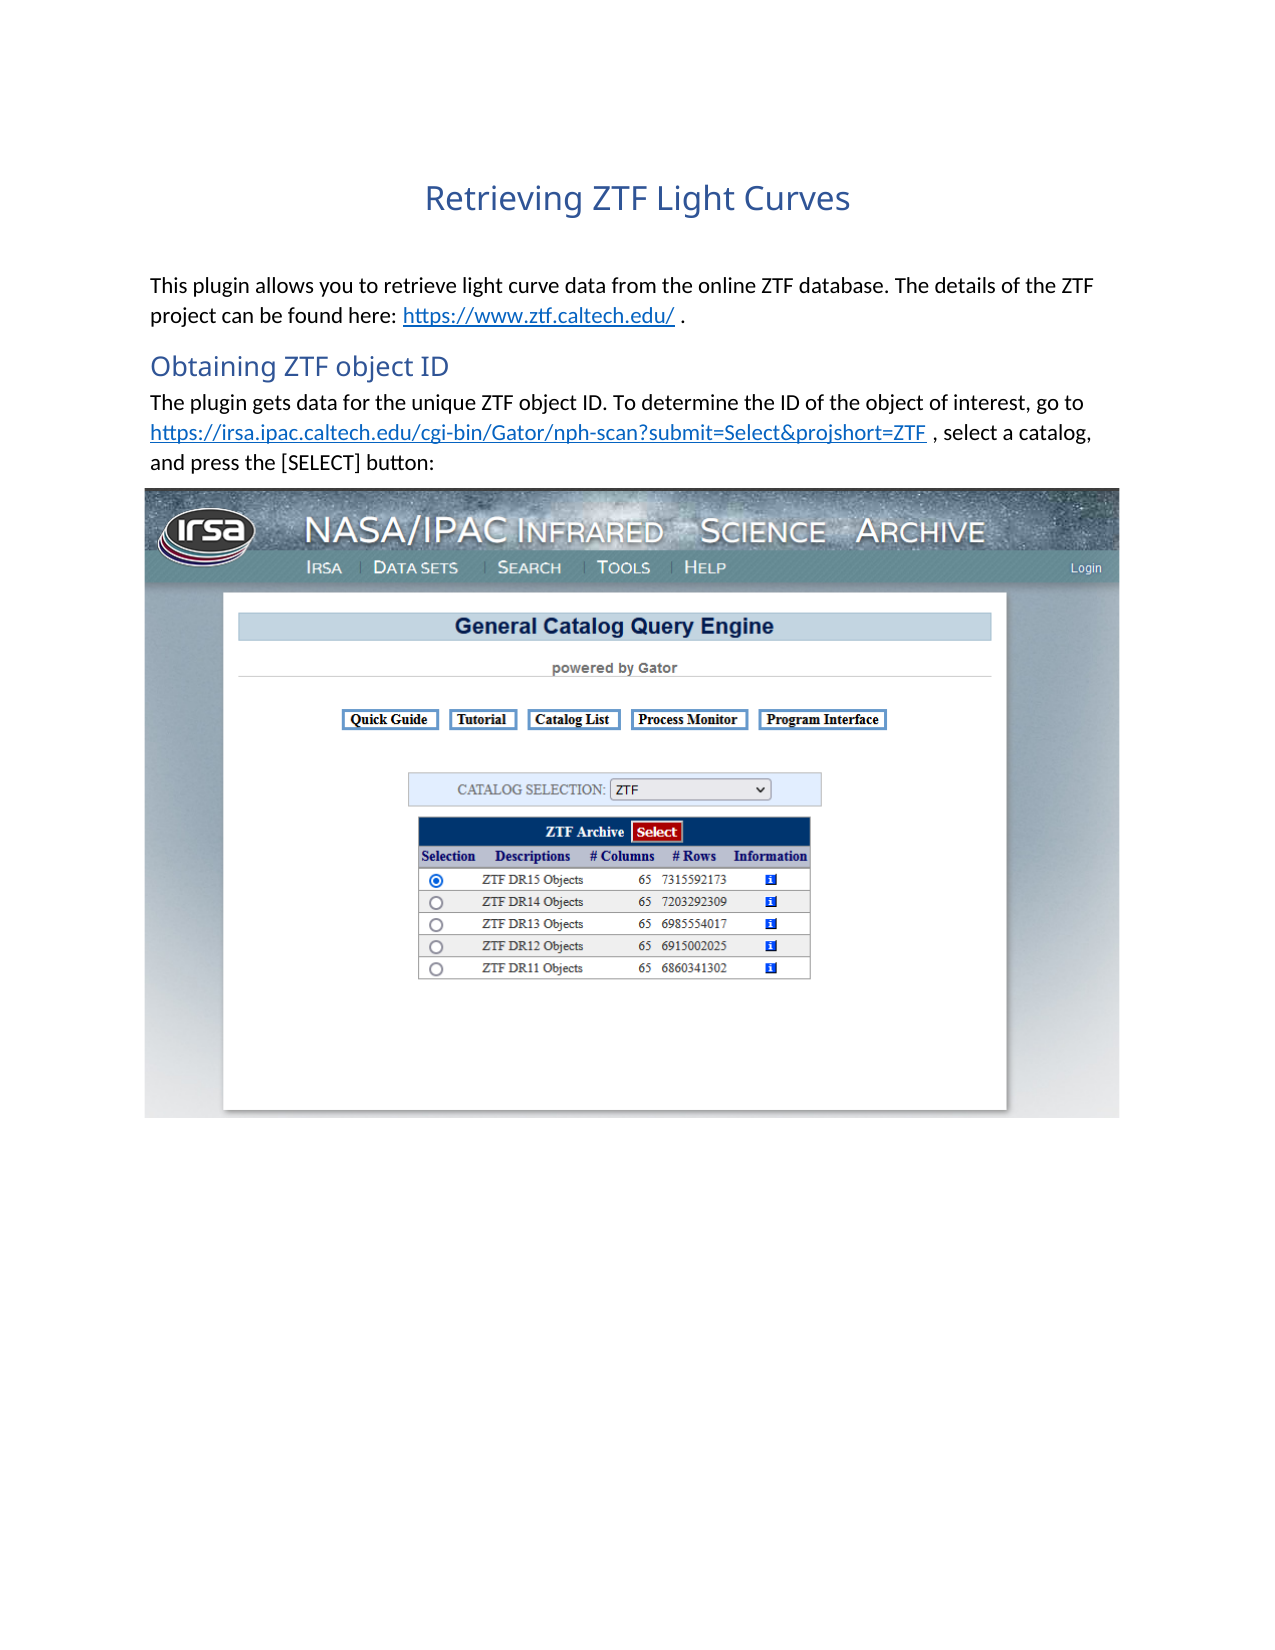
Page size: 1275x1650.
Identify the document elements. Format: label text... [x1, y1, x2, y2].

picture [144, 488, 1120, 1118]
text The plugin gets data for the unique ZTF object ID. To determine the ID of the object of interest, go to https://irsa.ipac.caltech.edu/cgi-bin/Gator/nph-scan?submit=Select&projshort=ZTF , select a catalog, and press the [SELECT] button: [150, 388, 1125, 476]
text This plugin allows you to retrieve light curve data from the online ZTF database. The details of the ZTF project can be found here: https://www.ztf.caltech.edu/ . [150, 271, 1125, 329]
subtitle Obtaining ZTF object ID [150, 348, 1125, 385]
subtitle Retrieving ZTF Light Curves [150, 175, 1125, 220]
